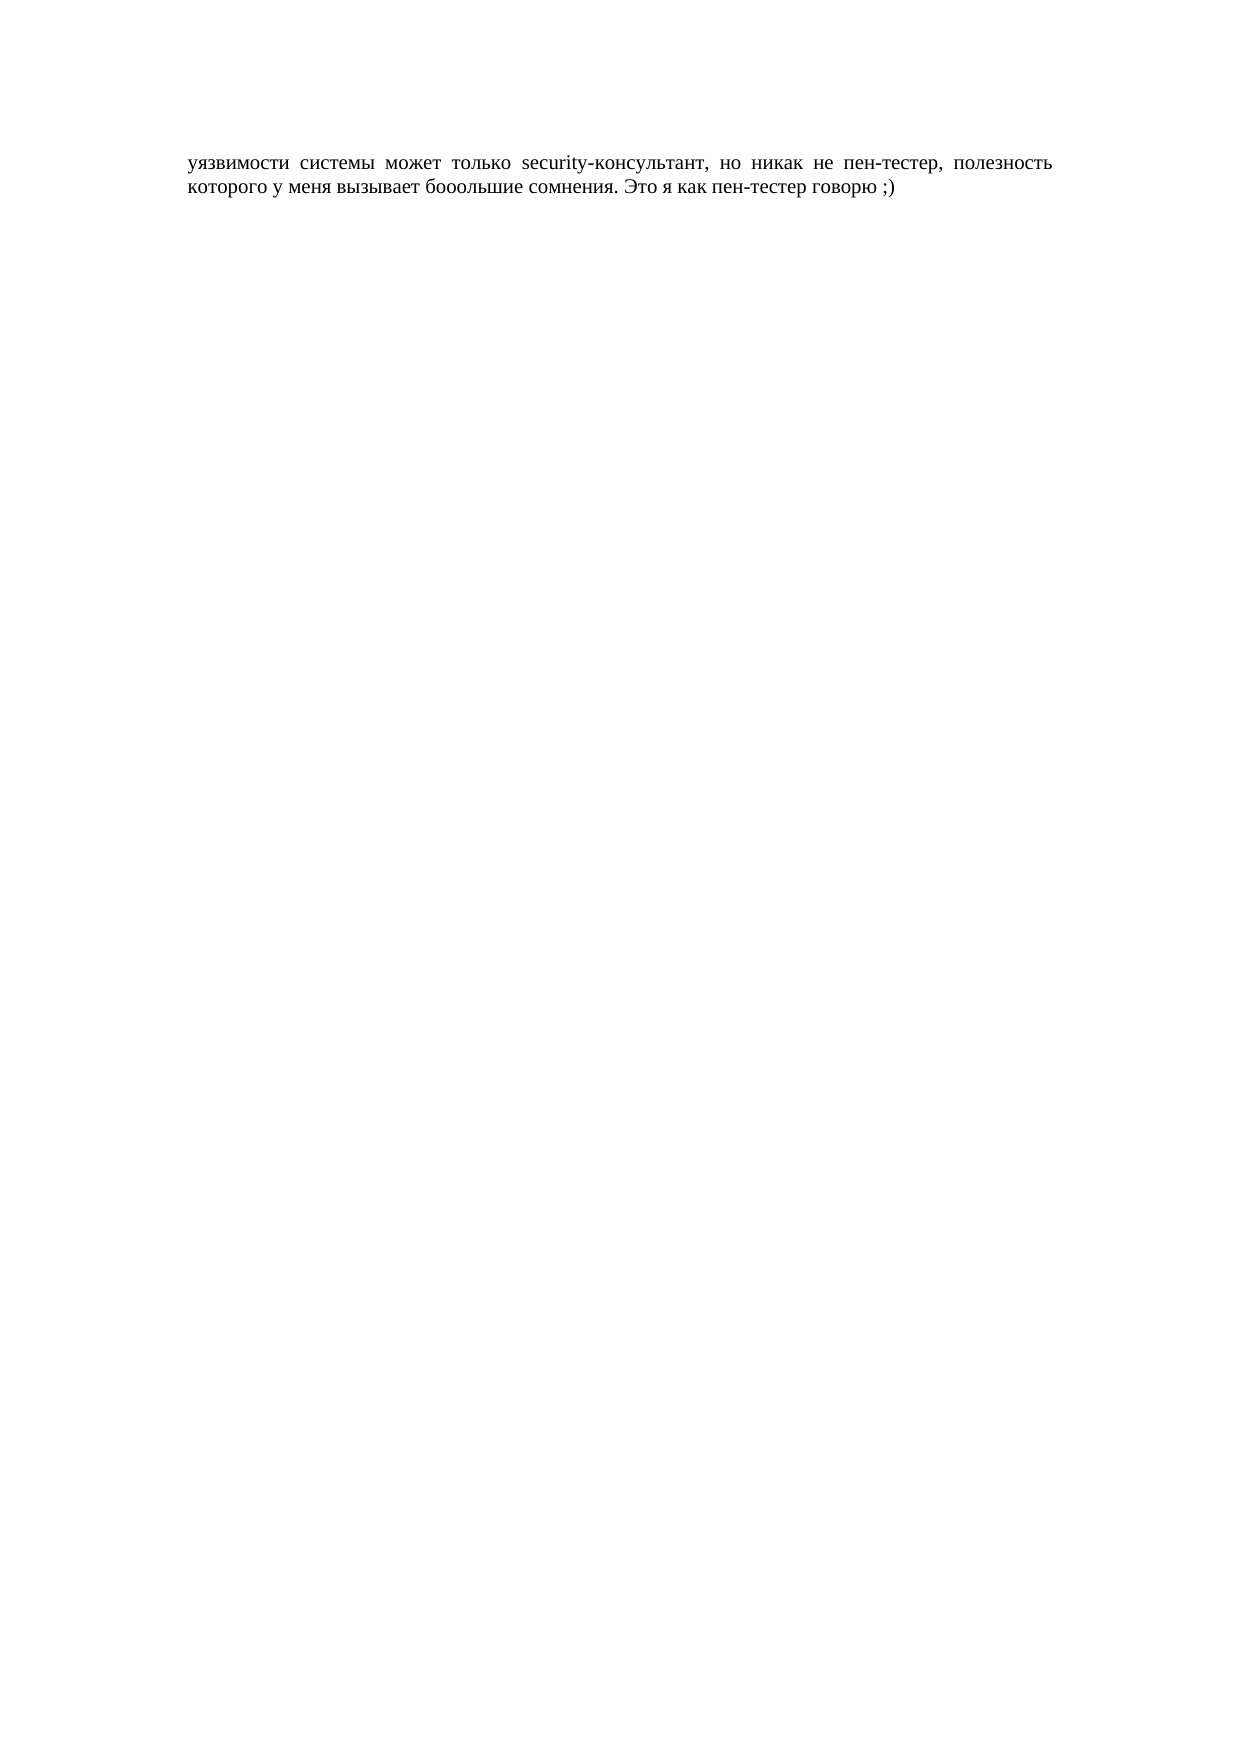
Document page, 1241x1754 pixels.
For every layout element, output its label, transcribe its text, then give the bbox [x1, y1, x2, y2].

text уязвимости системы может только security-консультант, но никак не пен-тестер, полезность которого у меня вызывает бооольшие сомнения. Это я как пен-тестер говорю ;) [187, 150, 1053, 198]
